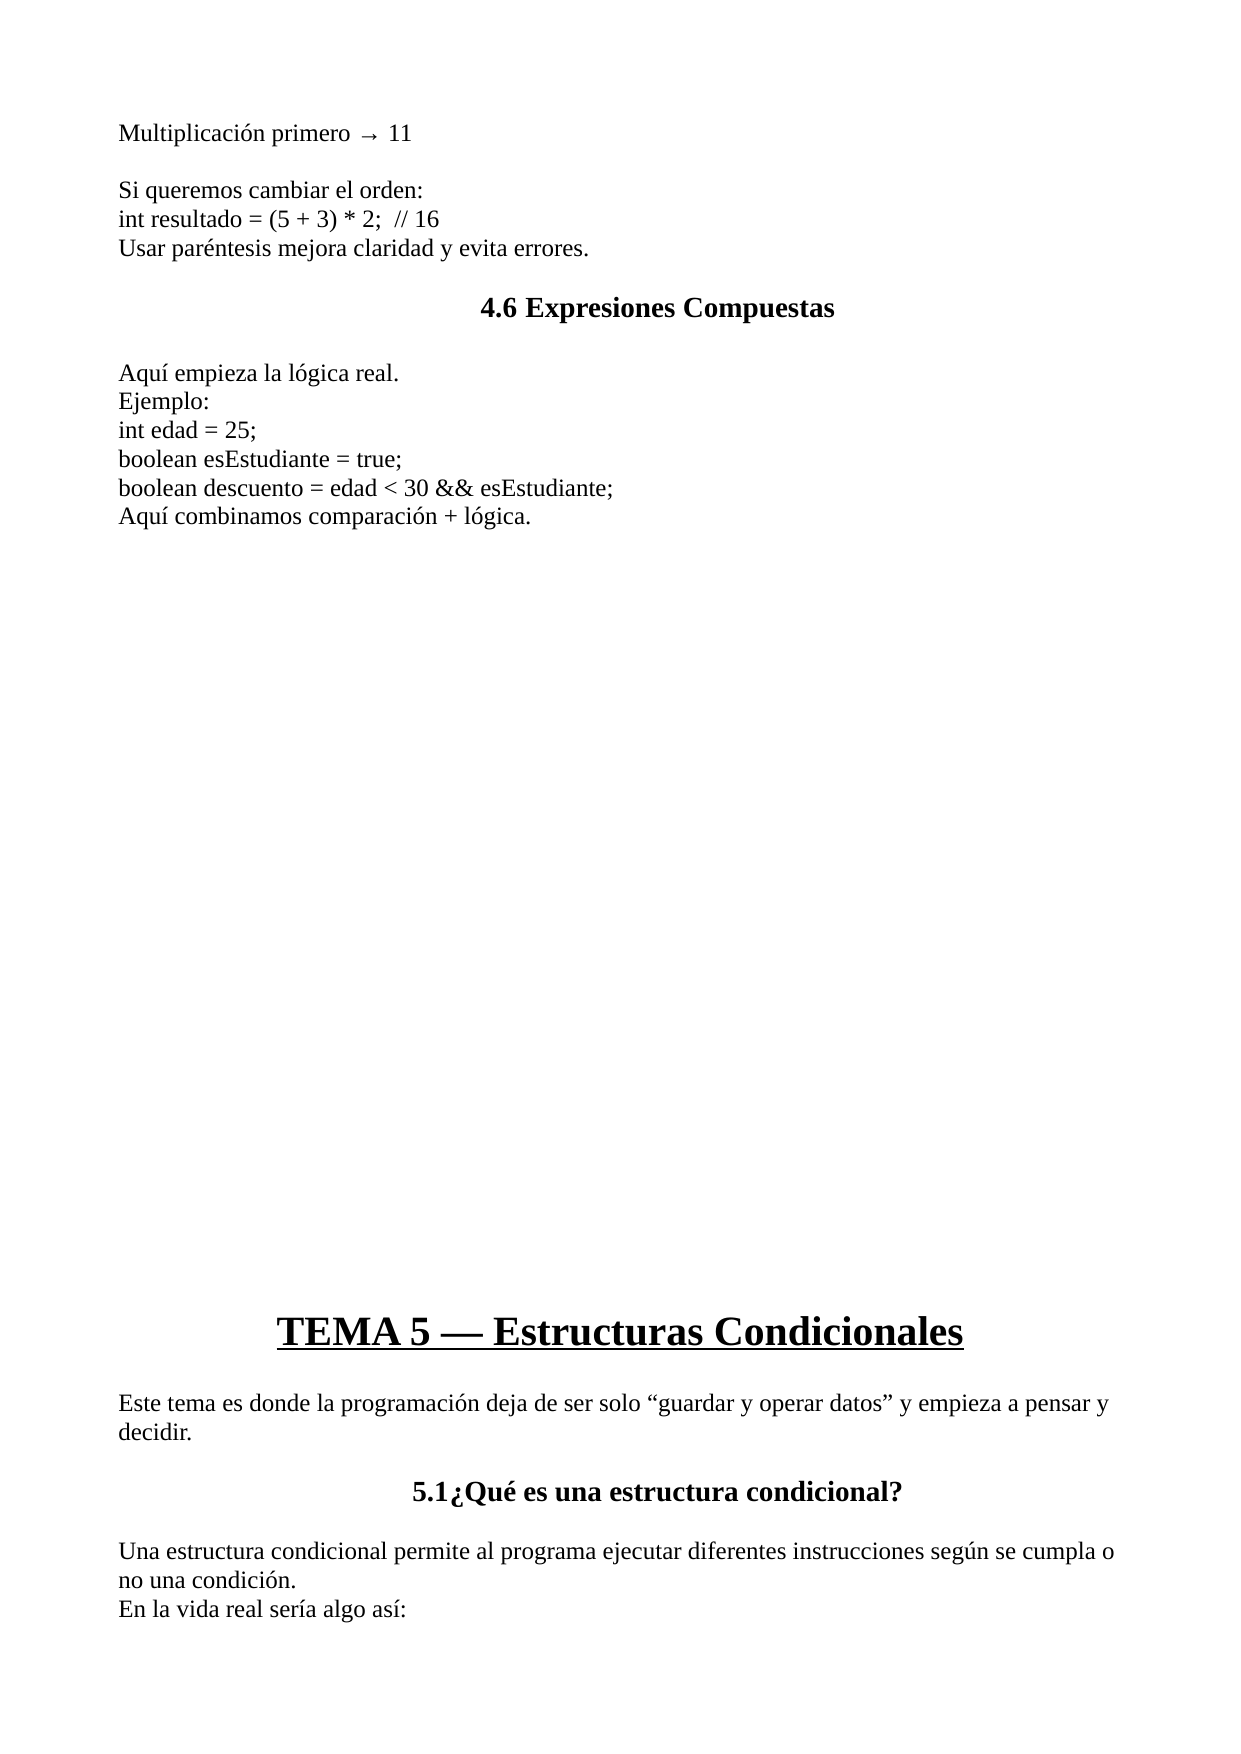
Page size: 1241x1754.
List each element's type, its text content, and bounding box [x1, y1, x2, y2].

text Aquí empieza la lógica real. [118, 358, 1122, 386]
list Expresiones Compuestas [193, 291, 1122, 324]
text boolean descuento = edad < 30 && esEstudiante; [118, 473, 1122, 501]
text Una estructura condicional permite al programa ejecutar diferentes instrucciones según se cumpla o no una condición. [118, 1536, 1122, 1594]
text boolean esEstudiante = true; [118, 444, 1122, 473]
list ¿Qué es una estructura condicional? [193, 1474, 1122, 1508]
text Si queremos cambiar el orden: [118, 176, 1122, 204]
text Usar paréntesis mejora claridad y evita errores. [118, 233, 1122, 262]
text Ejemplo: [118, 386, 1122, 415]
text Aquí combinamos comparación + lógica. [118, 501, 1122, 530]
text Este tema es donde la programación deja de ser solo “guardar y operar datos” y empieza a pensar y decidir. [118, 1388, 1122, 1445]
text En la vida real sería algo así: [118, 1594, 1122, 1623]
text TEMA 5 — Estructuras Condicionales [118, 1306, 1122, 1354]
text int resultado = (5 + 3) * 2; // 16 [118, 204, 1122, 233]
text Multiplicación primero → 11 [118, 118, 1122, 147]
text int edad = 25; [118, 415, 1122, 444]
